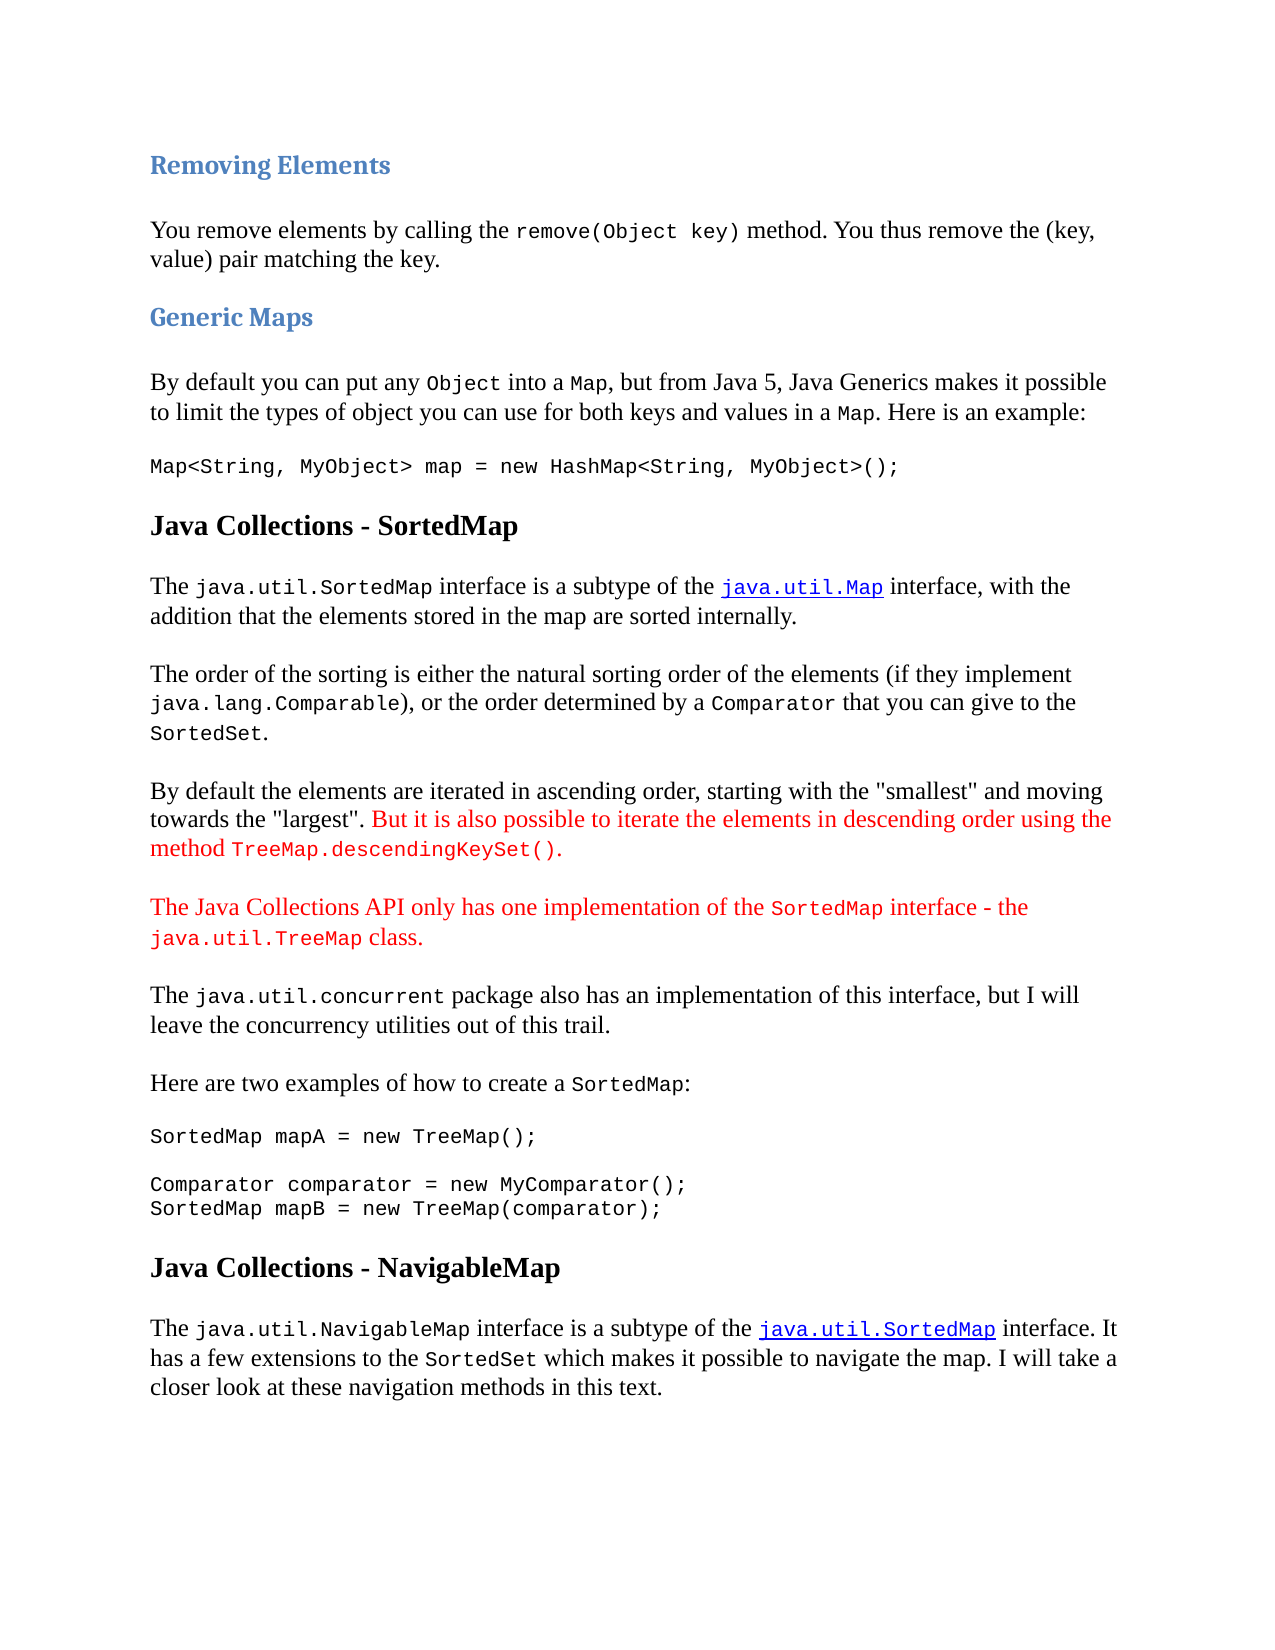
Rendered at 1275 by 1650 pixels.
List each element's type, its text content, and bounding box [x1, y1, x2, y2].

text You remove elements by calling the remove(Object key) method. You thus remove the (key, value) pair matching the key. [150, 215, 1125, 273]
text SortedMap mapA = new TreeMap(); [150, 1127, 1125, 1150]
text The order of the sorting is either the natural sorting order of the elements (if they implement java.lang.Comparable), or the order determined by a Comparator that you can give to the SortedSet. [150, 659, 1125, 747]
text The Java Collections API only has one implementation of the SortedMap interface - the java.util.TreeMap class. [150, 892, 1125, 951]
text By default you can put any Object into a Map, but from Java 5, Java Generics makes it possible to limit the types of object you can use for both keys and values in a Map. Here is an example: [150, 367, 1125, 426]
text The java.util.SortedMap interface is a subtype of the java.util.Map interface, with the addition that the elements stored in the map are sorted internally. [150, 571, 1125, 629]
subtitle Java Collections - SortedMap [150, 508, 1125, 542]
text SortedMap mapB = new TreeMap(comparator); [150, 1197, 1125, 1221]
subtitle Java Collections - NavigableMap [150, 1250, 1125, 1284]
text The java.util.concurrent package also has an implementation of this interface, but I will leave the concurrency utilities out of this trail. [150, 980, 1125, 1039]
subtitle Generic Maps [150, 302, 1125, 333]
text Comparator comparator = new MyComparator(); [150, 1174, 1125, 1197]
text Here are two examples of how to create a SortedMap: [150, 1068, 1125, 1097]
subtitle Removing Elements [150, 150, 1125, 181]
text The java.util.NavigableMap interface is a subtype of the java.util.SortedMap interface. It has a few extensions to the SortedSet which makes it possible to navigate the map. I will take a closer look at these navigation methods in this text. [150, 1313, 1125, 1401]
text Map<String, MyObject> map = new HashMap<String, MyObject>(); [150, 456, 1125, 479]
text By default the elements are iterated in ascending order, starting with the "smallest" and moving towards the "largest". But it is also possible to iterate the elements in descending order using the method TreeMap.descendingKeySet(). [150, 776, 1125, 863]
